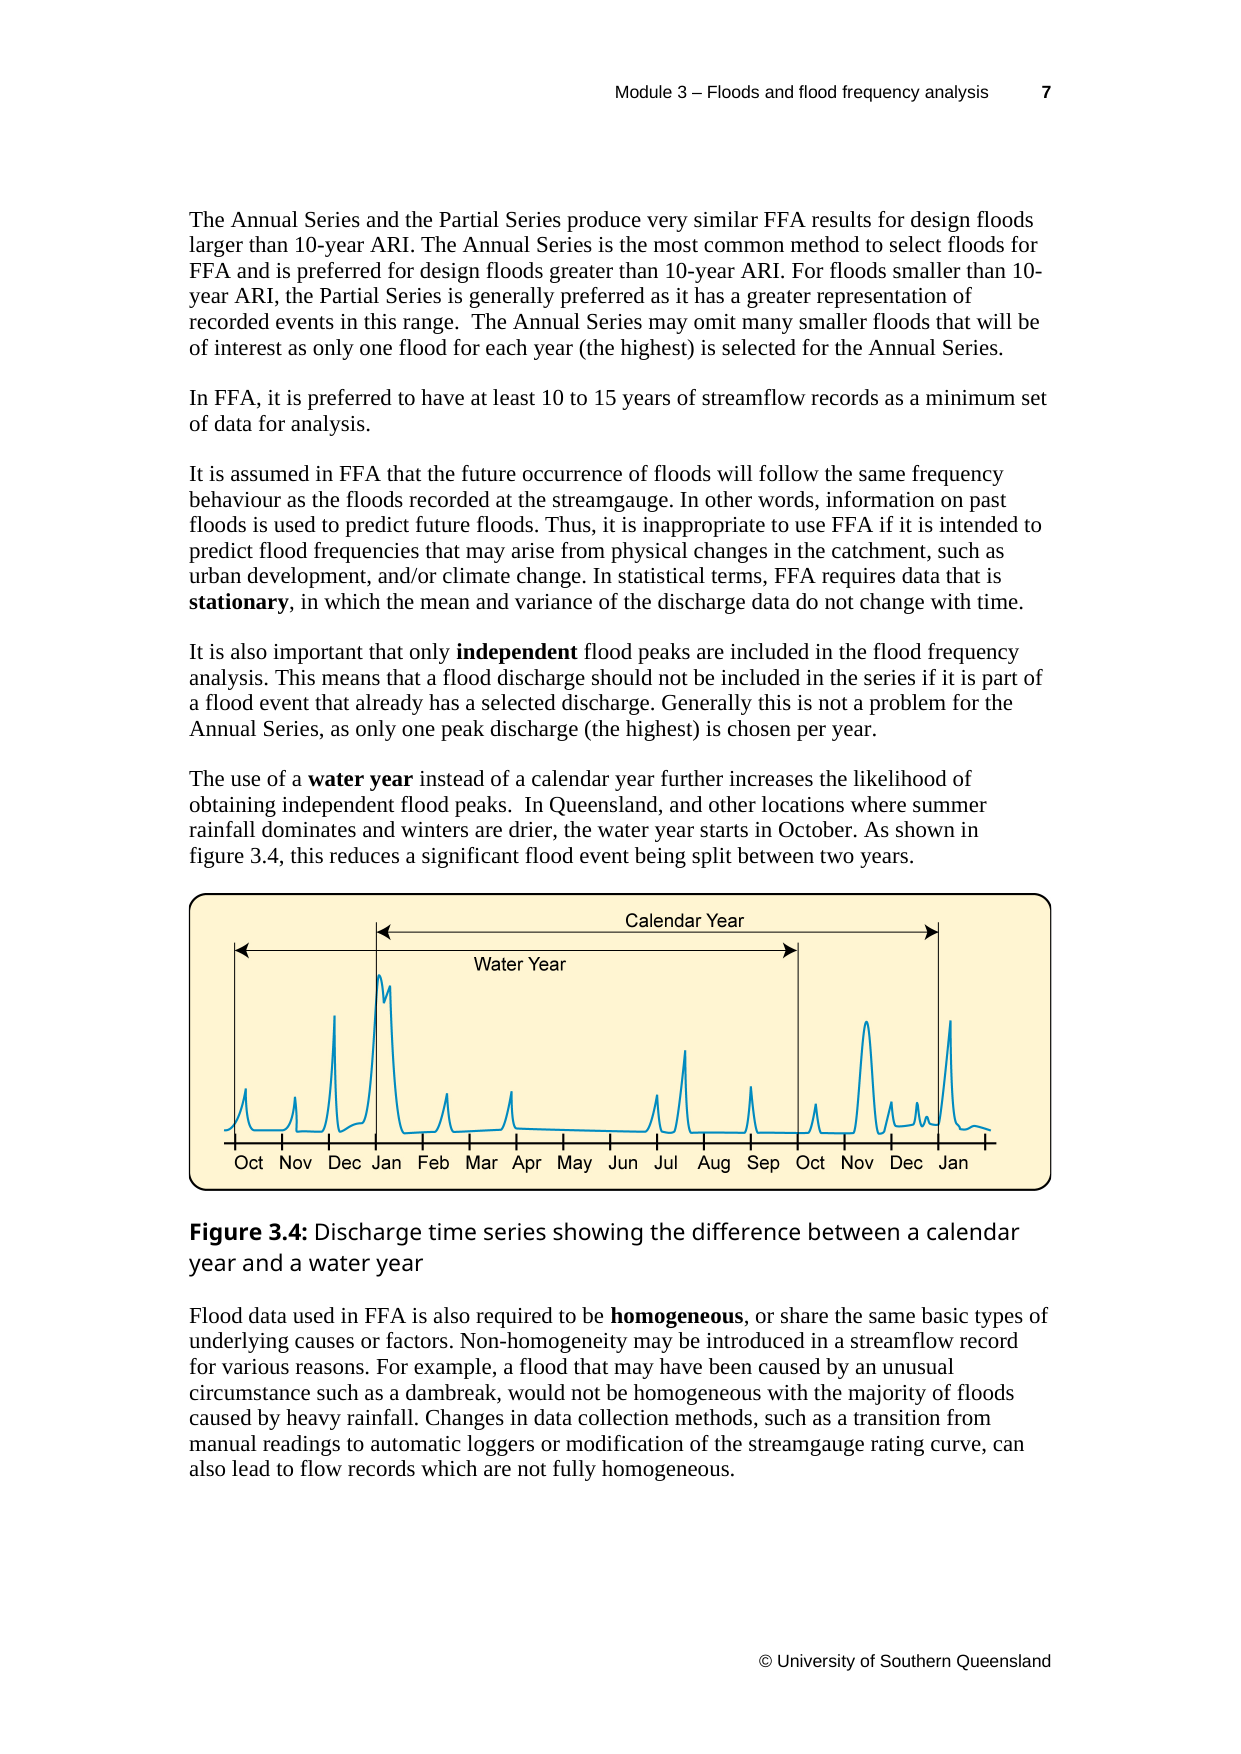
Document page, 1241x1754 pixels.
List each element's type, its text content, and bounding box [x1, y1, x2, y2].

text It is assumed in FFA that the future occurrence of floods will follow the same frequency behaviour as the floods recorded at the streamgauge. In other words, information on past floods is used to predict future floods. Thus, it is inappropriate to use FFA if it is intended to predict flood frequencies that may arise from physical changes in the catchment, such as urban development, and/or climate change. In statistical terms, FFA requires data that is stationary, in which the mean and variance of the discharge data do not change with time. [189, 461, 1051, 614]
text It is also important that only independent flood peaks are included in the flood frequency analysis. This means that a flood discharge should not be included in the series if it is part of a flood event that already has a selected discharge. Generally this is not a problem for the Annual Series, as only one peak discharge (the highest) is chosen per year. [189, 639, 1051, 741]
text Flood data used in FFA is also required to be homogeneous, or share the same basic types of underlying causes or factors. Non-homogeneity may be introduced in a streamflow record for various reasons. For example, a flood that may have been caused by an unusual circumstance such as a dambreak, would not be homogeneous with the majority of floods caused by heavy rainfall. Changes in data collection methods, such as a transition from manual readings to automatic loggers or modification of the streamgauge rating curve, can also lead to flow records which are not fully homogeneous. [189, 1303, 1051, 1482]
text The use of a water year instead of a calendar year further increases the likelihood of obtaining independent flood peaks. In Queensland, and other locations where summer rainfall dominates and winters are drier, the water year starts in October. As shown in figure 3.4, this reduces a significant flood event being split between two years. [189, 766, 1051, 868]
text The Annual Series and the Partial Series produce very similar FFA results for design floods larger than 10-year ARI. The Annual Series is the most common method to select floods for FFA and is preferred for design floods greater than 10-year ARI. For floods smaller than 10-year ARI, the Partial Series is generally preferred as it has a greater representation of recorded events in this range. The Annual Series may omit many smaller floods that will be of interest as only one flood for each year (the highest) is selected for the Annual Series. [189, 207, 1051, 360]
text Figure 3.4: Discharge time series showing the difference between a calendar year and a water year [189, 1215, 1051, 1278]
picture [188, 893, 1052, 1191]
text In FFA, it is preferred to have at least 10 to 15 years of streamflow records as a minimum set of data for analysis. [189, 385, 1051, 436]
